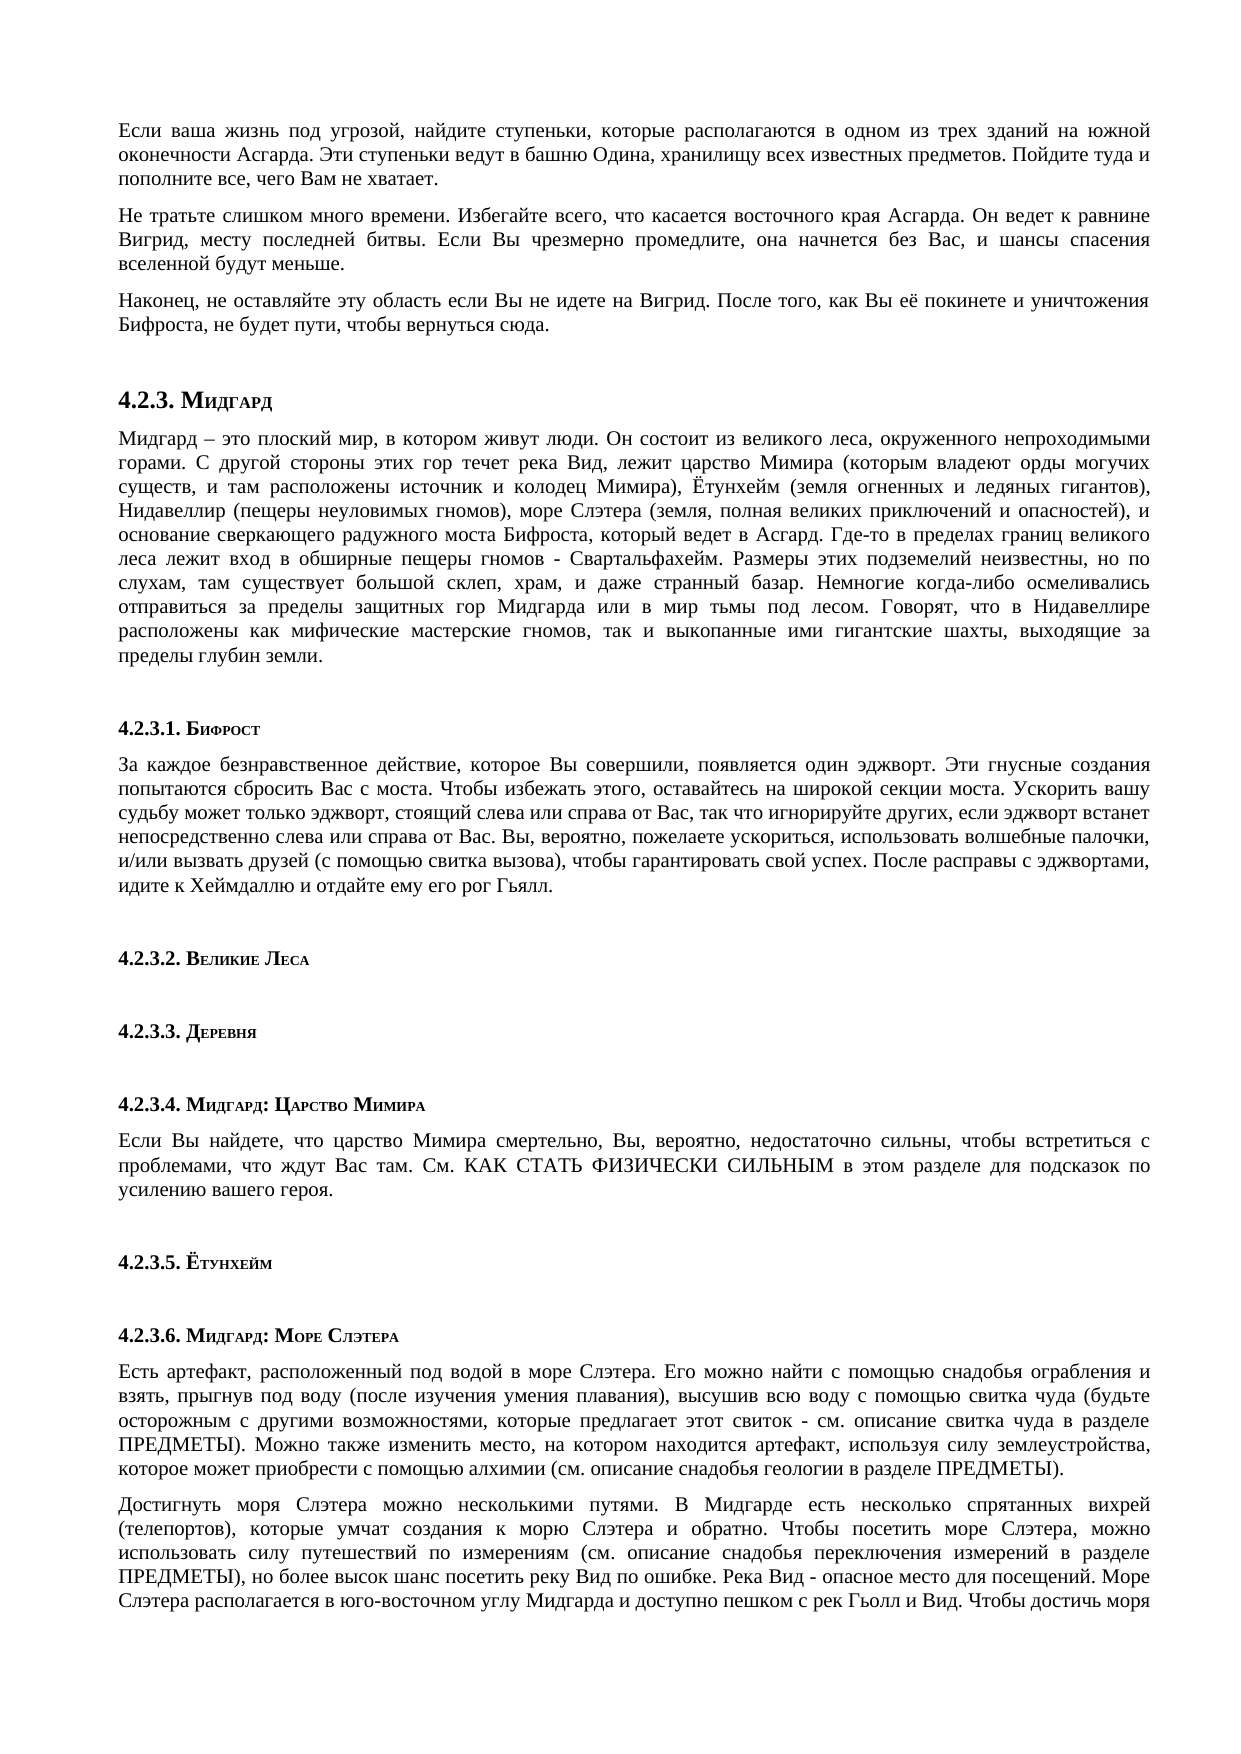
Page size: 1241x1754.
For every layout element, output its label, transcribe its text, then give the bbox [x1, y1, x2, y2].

subtitle 4.2.3.6. Мидгард: Море Слэтера [118, 1323, 1152, 1347]
text Есть артефакт, расположенный под водой в море Слэтера. Его можно найти с помощью снадобья ограбления и взять, прыгнув под воду (после изучения умения плавания), высушив всю воду с помощью свитка чуда (будьте осторожным с другими возможностями, которые предлагает этот свиток - см. описание свитка чуда в разделе ПРЕДМЕТЫ). Можно также изменить место, на котором находится артефакт, используя силу землеустройства, которое может приобрести с помощью алхимии (см. описание снадобья геологии в разделе ПРЕДМЕТЫ). [118, 1359, 1152, 1480]
subtitle 4.2.3.2. Великие Леса [118, 946, 1152, 970]
subtitle 4.2.3.3. Деревня [118, 1019, 1152, 1043]
text Если Вы найдете, что царство Мимира смертельно, Вы, вероятно, недостаточно сильны, чтобы встретиться с проблемами, что ждут Вас там. См. КАК СТАТЬ ФИЗИЧЕСКИ СИЛЬНЫМ в этом разделе для подсказок по усилению вашего героя. [118, 1128, 1152, 1201]
subtitle 4.2.3.4. Мидгард: Царство Мимира [118, 1092, 1152, 1116]
text Не тратьте слишком много времени. Избегайте всего, что касается восточного края Асгарда. Он ведет к равнине Вигрид, месту последней битвы. Если Вы чрезмерно промедлите, она начнется без Вас, и шансы спасения вселенной будут меньше. [118, 203, 1152, 275]
text Достигнуть моря Слэтера можно несколькими путями. В Мидгарде есть несколько спрятанных вихрей (телепортов), которые умчат создания к морю Слэтера и обратно. Чтобы посетить море Слэтера, можно использовать силу путешествий по измерениям (см. описание снадобья переключения измерений в разделе ПРЕДМЕТЫ), но более высок шанс посетить реку Вид по ошибке. Река Вид - опасное место для посещений. Море Слэтера располагается в юго-восточном углу Мидгарда и доступно пешком с рек Гьолл и Вид. Чтобы достичь моря [118, 1492, 1152, 1612]
text Если ваша жизнь под угрозой, найдите ступеньки, которые располагаются в одном из трех зданий на южной оконечности Асгарда. Эти ступеньки ведут в башню Одина, хранилищу всех известных предметов. Пойдите туда и пополните все, чего Вам не хватает. [118, 118, 1152, 190]
text За каждое безнравственное действие, которое Вы совершили, появляется один эджворт. Эти гнусные создания попытаются сбросить Вас с моста. Чтобы избежать этого, оставайтесь на широкой секции моста. Ускорить вашу судьбу может только эджворт, стоящий слева или справа от Вас, так что игнорируйте других, если эджворт встанет непосредственно слева или справа от Вас. Вы, вероятно, пожелаете ускориться, использовать волшебные палочки, и/или вызвать друзей (с помощью свитка вызова), чтобы гарантировать свой успех. После расправы с эджвортами, идите к Хеймдаллю и отдайте ему его рог Гьялл. [118, 752, 1152, 897]
subtitle 4.2.3. Мидгард [118, 385, 1152, 413]
subtitle 4.2.3.5. Ётунхейм [118, 1250, 1152, 1274]
text Мидгард – это плоский мир, в котором живут люди. Он состоит из великого леса, окруженного непроходимыми горами. С другой стороны этих гор течет река Вид, лежит царство Мимира (которым владеют орды могучих существ, и там расположены источник и колодец Мимира), Ётунхейм (земля огненных и ледяных гигантов), Нидавеллир (пещеры неуловимых гномов), море Слэтера (земля, полная великих приключений и опасностей), и основание сверкающего радужного моста Бифроста, который ведет в Асгард. Где-то в пределах границ великого леса лежит вход в обширные пещеры гномов - Свартальфахейм. Размеры этих подземелий неизвестны, но по слухам, там существует большой склеп, храм, и даже странный базар. Немногие когда-либо осмеливались отправиться за пределы защитных гор Мидгарда или в мир тьмы под лесом. Говорят, что в Нидавеллире расположены как мифические мастерские гномов, так и выкопанные ими гигантские шахты, выходящие за пределы глубин земли. [118, 426, 1152, 667]
text Наконец, не оставляйте эту область если Вы не идете на Вигрид. После того, как Вы её покинете и уничтожения Бифроста, не будет пути, чтобы вернуться сюда. [118, 287, 1152, 336]
subtitle 4.2.3.1. Бифрост [118, 716, 1152, 740]
